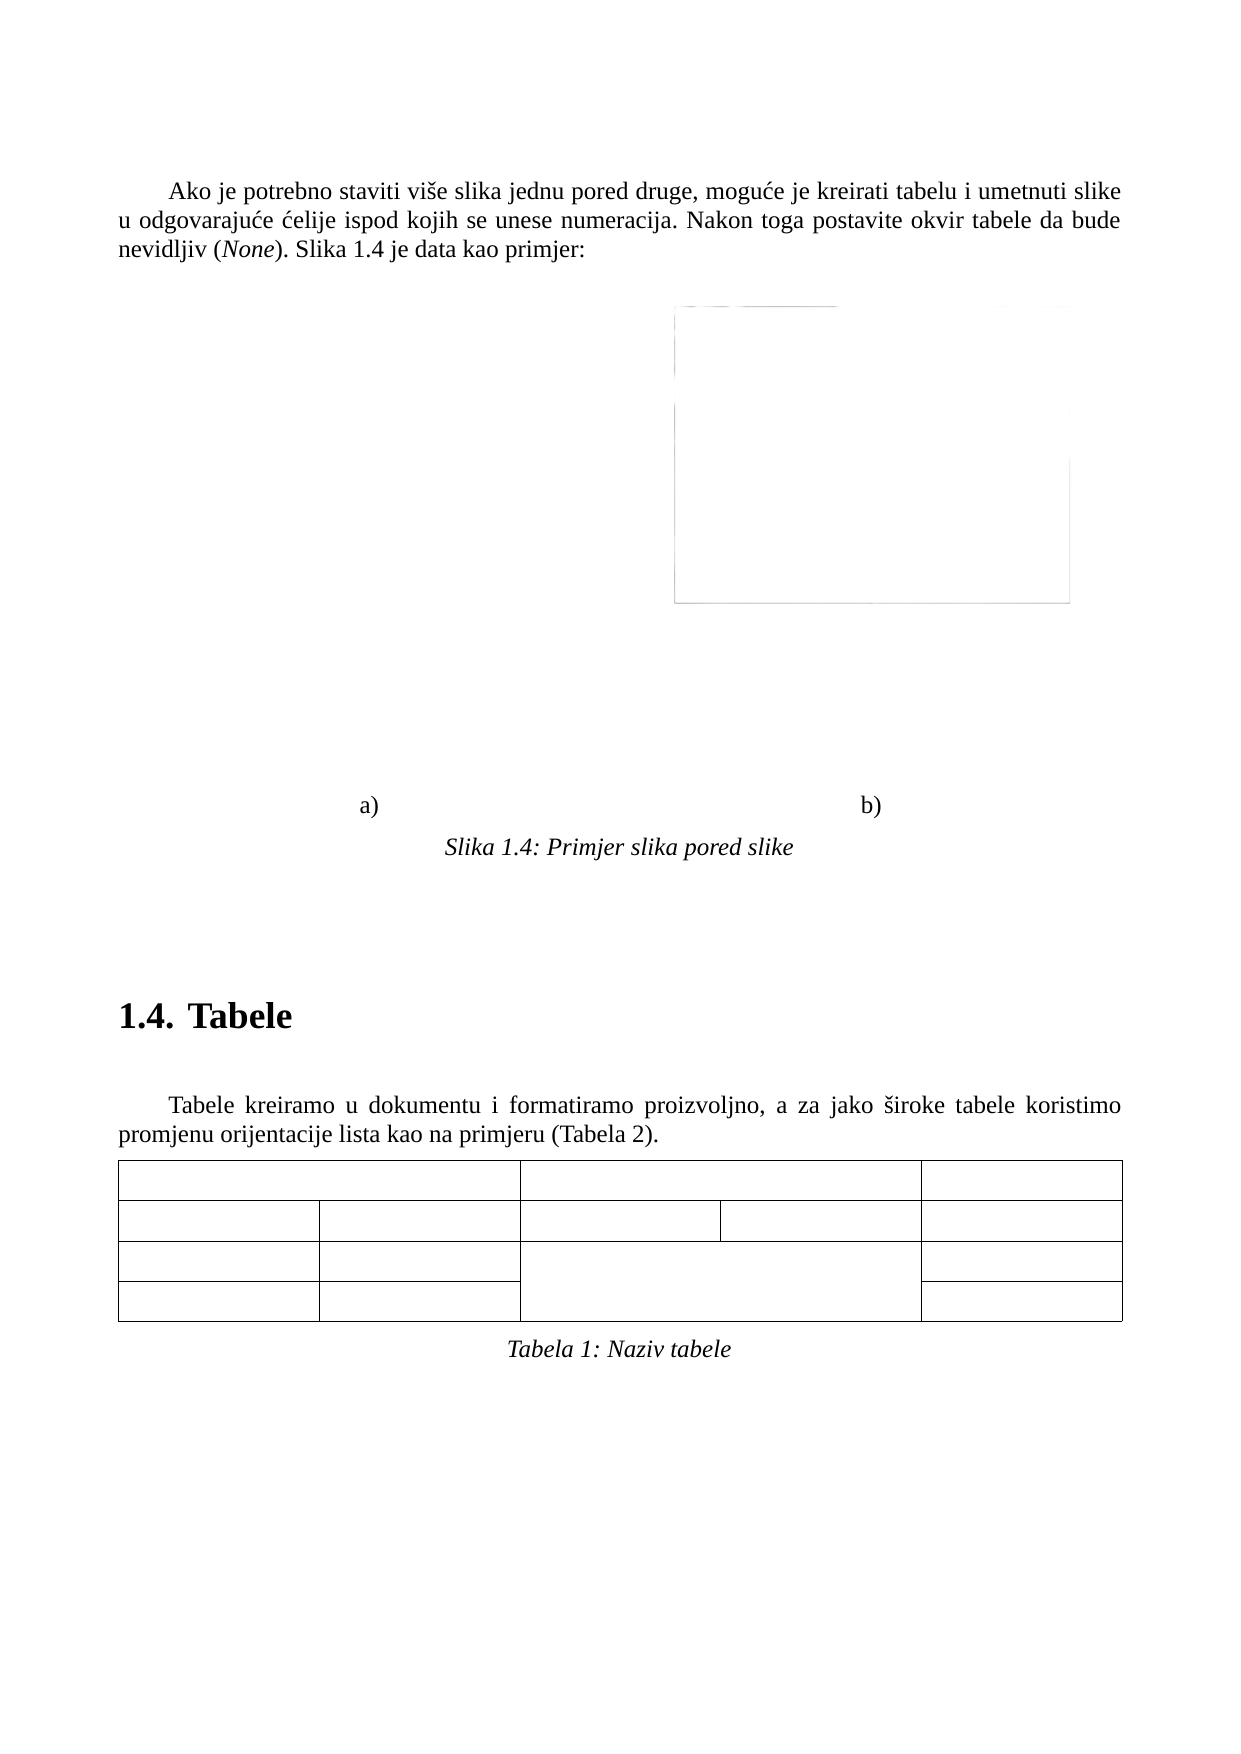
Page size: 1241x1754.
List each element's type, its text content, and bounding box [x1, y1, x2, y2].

table_header [118, 275, 620, 791]
table_header [119, 1161, 520, 1200]
text Tabele kreiramo u dokumentu i formatiramo proizvoljno, a za jako široke tabele koristimo promjenu orijentacije lista kao na primjeru (Tabela 2). [118, 1090, 1122, 1147]
table_cell [922, 1242, 1122, 1281]
table_cell [320, 1201, 520, 1241]
table_cell [119, 1201, 319, 1241]
table_header [620, 275, 1122, 791]
table_header [521, 1161, 921, 1200]
subtitle Tabele [109, 993, 1122, 1036]
table_cell [320, 1282, 520, 1321]
table_cell a) [118, 791, 620, 819]
table_cell [922, 1282, 1122, 1321]
text Ako je potrebno staviti više slika jednu pored druge, moguće je kreirati tabelu i umetnuti slike u odgovarajuće ćelije ispod kojih se unese numeracija. Nakon toga postavite okvir tabele da bude nevidljiv (None). Slika 1.4 je data kao primjer: [118, 176, 1122, 263]
table_cell b) [620, 791, 1122, 819]
table_cell [721, 1201, 921, 1241]
table_cell [521, 1242, 921, 1321]
table_cell Slika 1.4: Primjer slika pored slike [118, 819, 1122, 873]
table_cell [119, 1242, 319, 1281]
text Tabela 1: Naziv tabele [118, 1334, 1122, 1363]
table_header [922, 1161, 1122, 1200]
table_cell [320, 1242, 520, 1281]
table_cell [922, 1201, 1122, 1241]
table_cell [119, 1282, 319, 1321]
table_cell [521, 1201, 720, 1241]
